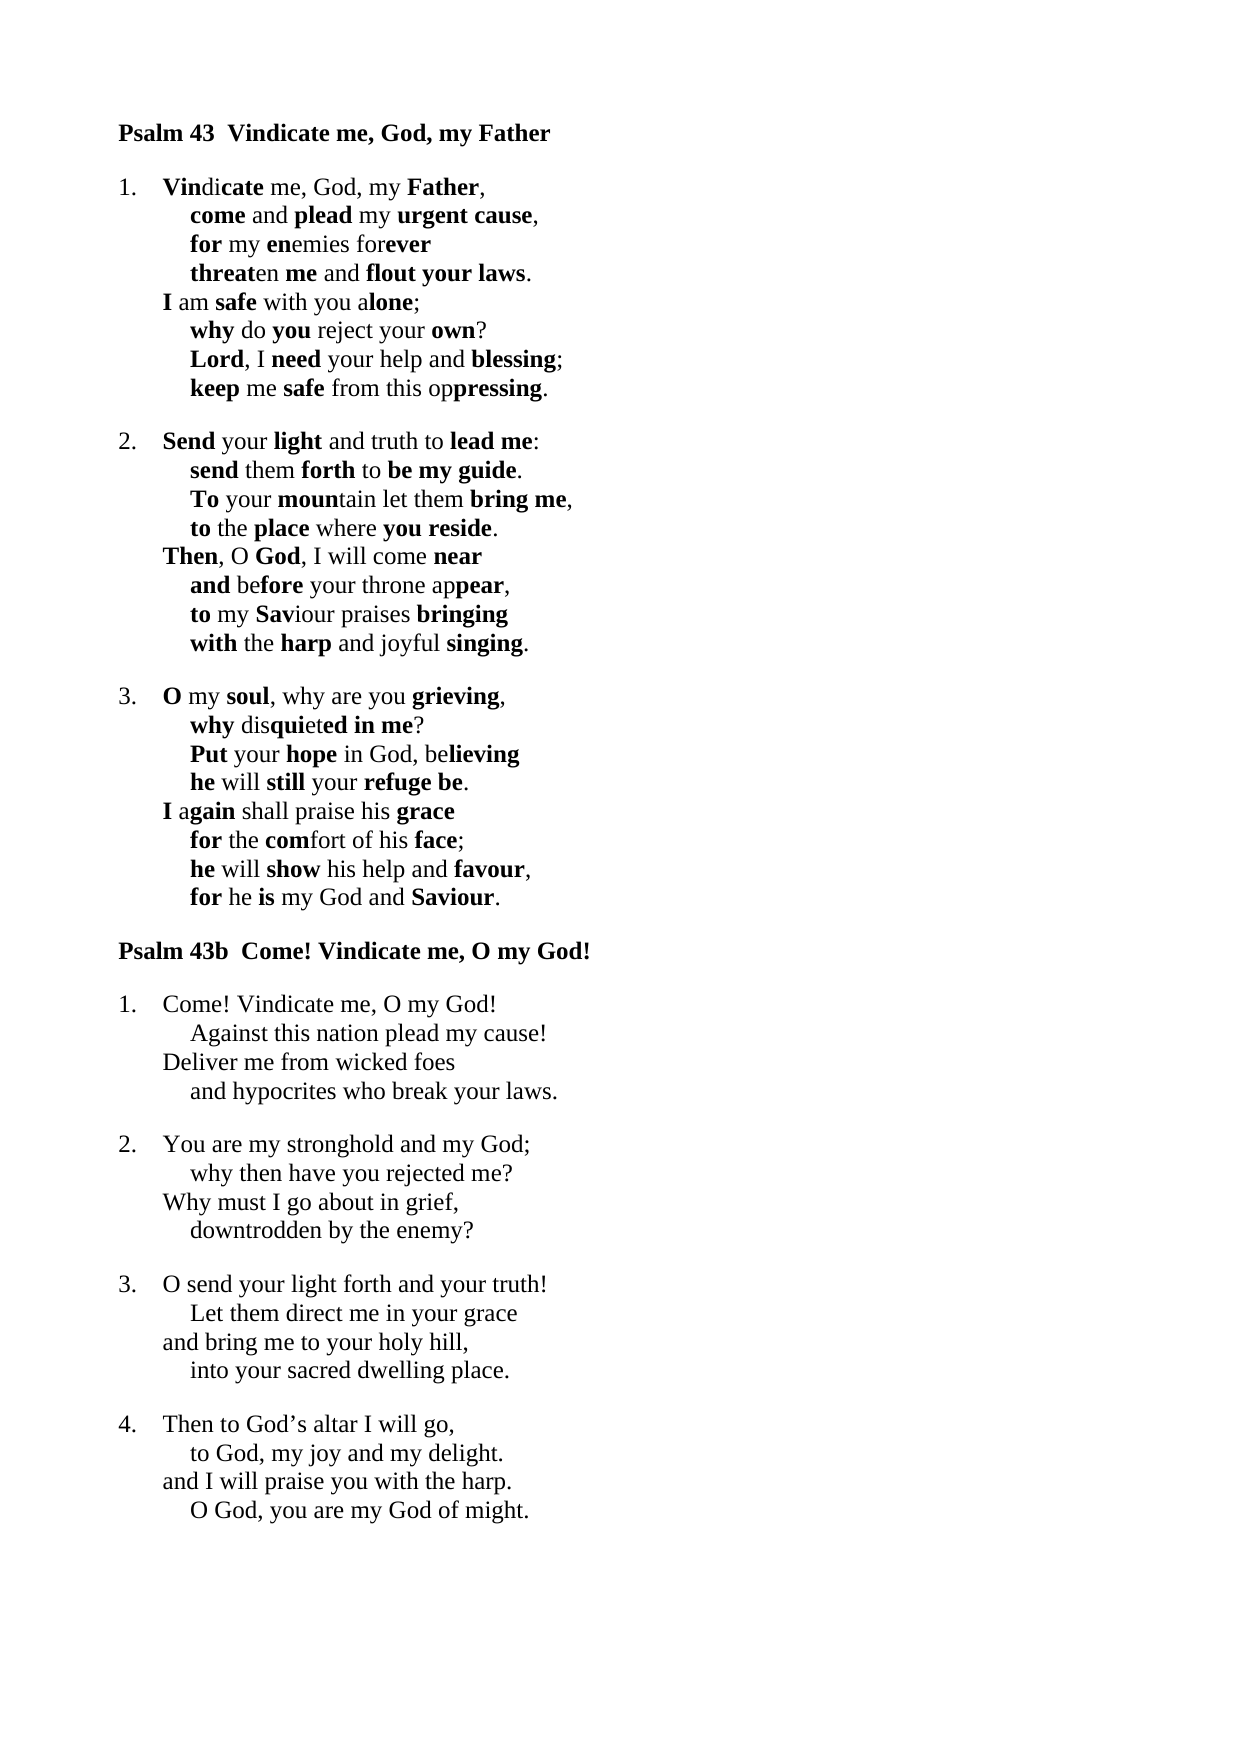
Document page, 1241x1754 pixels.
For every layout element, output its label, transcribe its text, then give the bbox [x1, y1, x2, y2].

text he will still your refuge be. [171, 767, 1122, 796]
text Let them direct me in your grace [171, 1298, 1122, 1327]
text Why must I go about in grief, [162, 1187, 1122, 1216]
subtitle Psalm 43 Vindicate me, God, my Father [118, 118, 1122, 147]
text 3. O send your light forth and your truth! [118, 1269, 1122, 1298]
text why disquieted in me? [171, 710, 1122, 739]
text why do you reject your own? [171, 315, 1122, 344]
text with the harp and joyful singing. [171, 628, 1122, 656]
text for he is my God and Saviour. [171, 882, 1122, 911]
text 1. Vindicate me, God, my Father, [118, 172, 1122, 200]
text O God, you are my God of might. [171, 1495, 1122, 1524]
text and bring me to your holy hill, [162, 1327, 1122, 1355]
text Put your hope in God, believing [171, 739, 1122, 767]
text I again shall praise his grace [162, 796, 1122, 825]
text why then have you rejected me? [171, 1158, 1122, 1187]
text downtrodden by the enemy? [171, 1216, 1122, 1244]
text to my Saviour praises bringing [171, 599, 1122, 628]
text to the place where you reside. [171, 513, 1122, 541]
text I am safe with you alone; [162, 287, 1122, 315]
text he will show his help and favour, [171, 854, 1122, 882]
text 1. Come! Vindicate me, O my God! [118, 989, 1122, 1018]
text and hypocrites who break your laws. [171, 1076, 1122, 1104]
text come and plead my urgent cause, [171, 200, 1122, 229]
text 3. O my soul, why are you grieving, [118, 681, 1122, 710]
text keep me safe from this oppressing. [171, 373, 1122, 402]
text for my enemies forever [171, 229, 1122, 258]
text send them forth to be my guide. [171, 455, 1122, 484]
text to God, my joy and my delight. [171, 1438, 1122, 1466]
text Against this nation plead my cause! [171, 1018, 1122, 1047]
text for the comfort of his face; [171, 825, 1122, 854]
text Lord, I need your help and blessing; [171, 344, 1122, 373]
text threaten me and flout your laws. [171, 258, 1122, 287]
text 2. Send your light and truth to lead me: [118, 426, 1122, 455]
text into your sacred dwelling place. [171, 1355, 1122, 1384]
text To your mountain let them bring me, [171, 484, 1122, 513]
text Then, O God, I will come near [162, 541, 1122, 570]
text and before your throne appear, [171, 570, 1122, 599]
text and I will praise you with the harp. [162, 1466, 1122, 1495]
text Deliver me from wicked foes [162, 1047, 1122, 1076]
text 4. Then to God’s altar I will go, [118, 1409, 1122, 1438]
subtitle Psalm 43b Come! Vindicate me, O my God! [118, 936, 1122, 965]
text 2. You are my stronghold and my God; [118, 1129, 1122, 1158]
